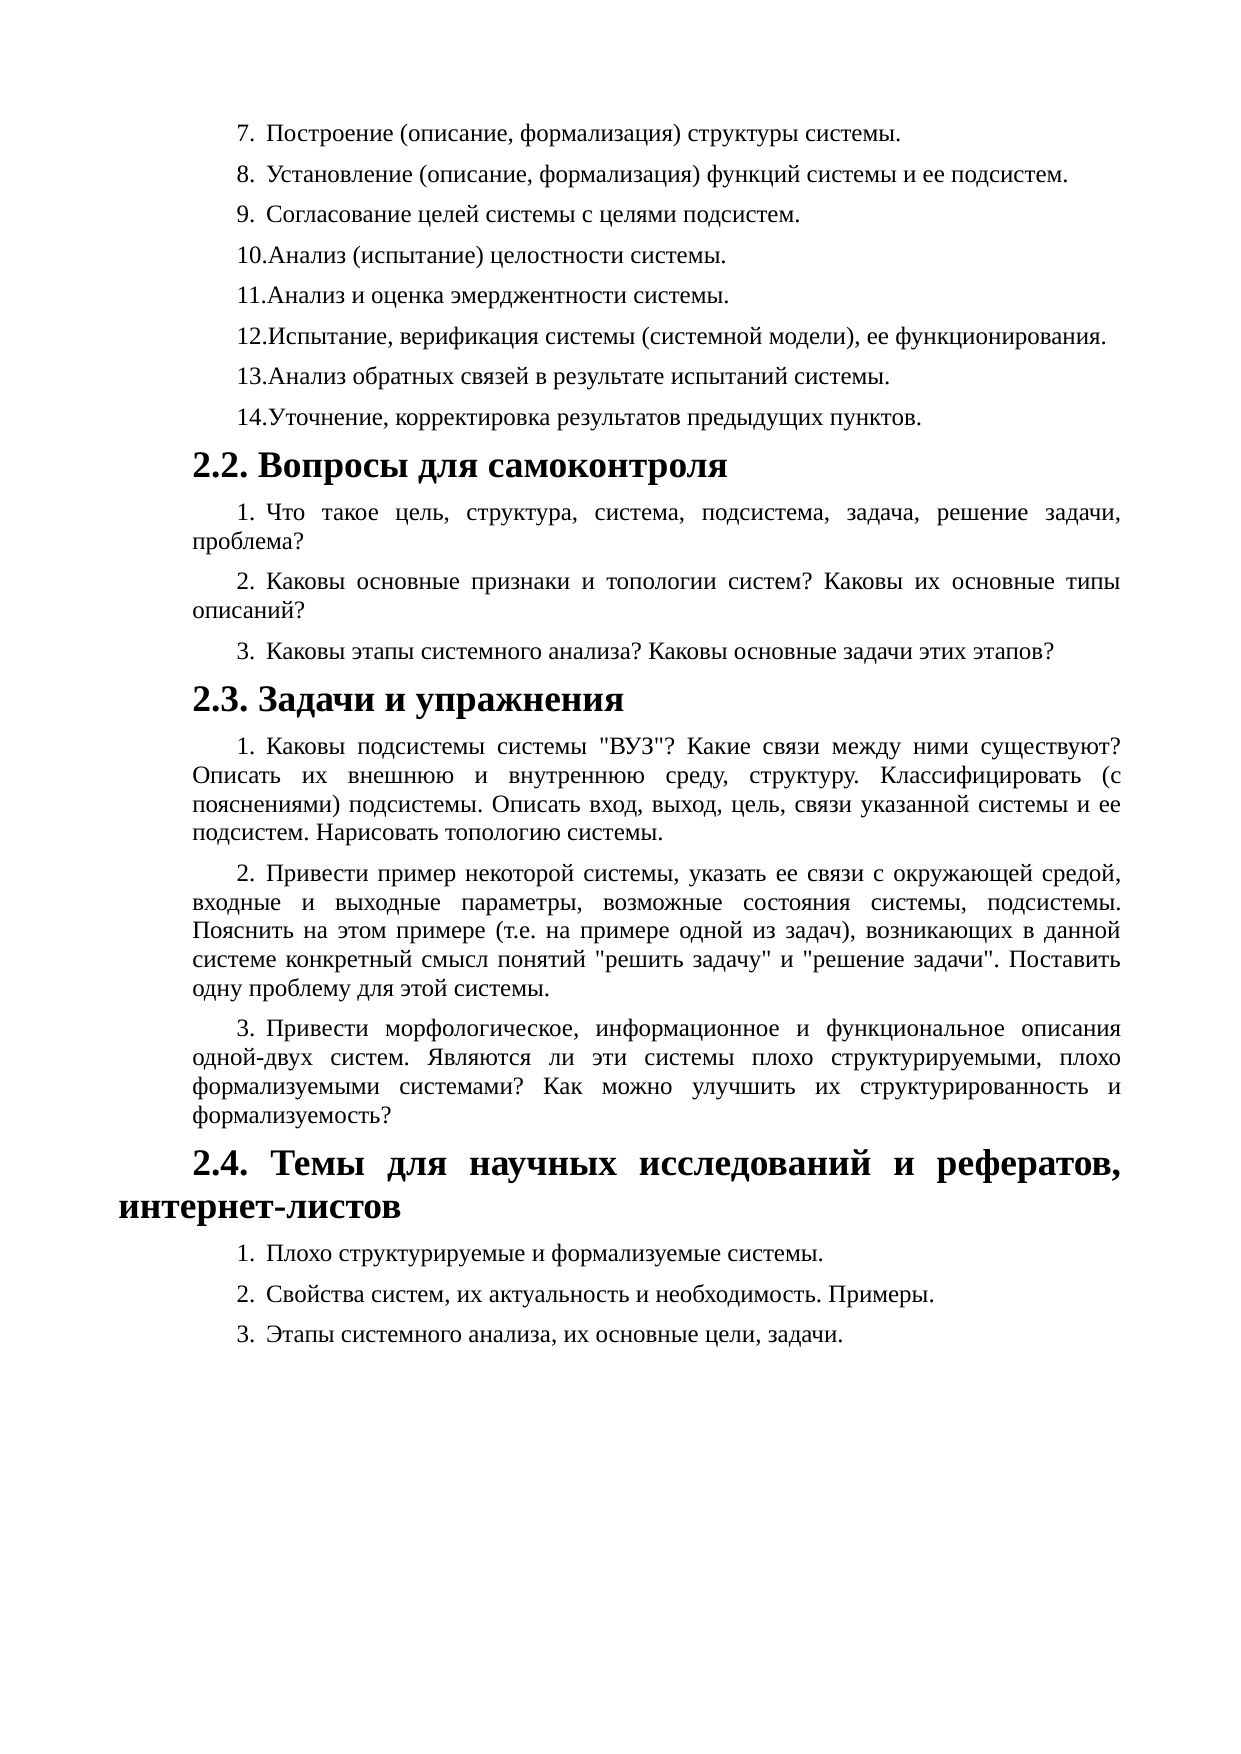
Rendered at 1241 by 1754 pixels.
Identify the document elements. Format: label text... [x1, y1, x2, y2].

list Испытание, верификация системы (системной модели), ее функционирования. [162, 321, 1122, 349]
list Согласование целей системы с целями подсистем. [162, 199, 1122, 228]
list Этапы системного анализа, их основные цели, задачи. [162, 1319, 1122, 1348]
list Уточнение, корректировка результатов предыдущих пунктов. [162, 402, 1122, 431]
list Каковы этапы системного анализа? Каковы основные задачи этих этапов? [162, 636, 1122, 664]
list Каковы подсистемы системы "ВУЗ"? Какие связи между ними существуют? Описать их внешнюю и внутреннюю среду, структуру. Классифицировать (с пояснениями) подсистемы. Описать вход, выход, цель, связи указанной системы и ее подсистем. Нарисовать топологию системы. [162, 731, 1122, 846]
list Анализ обратных связей в результате испытаний системы. [162, 361, 1122, 390]
list Анализ и оценка эмерджентности системы. [162, 280, 1122, 309]
list Построение (описание, формализация) структуры системы. [162, 118, 1122, 147]
subtitle 2.2. Вопросы для самоконтроля [118, 442, 1122, 485]
list Свойства систем, их актуальность и необходимость. Примеры. [162, 1279, 1122, 1307]
subtitle 2.3. Задачи и упражнения [118, 676, 1122, 719]
list Установление (описание, формализация) функций системы и ее подсистем. [162, 159, 1122, 187]
list Плохо структурируемые и формализуемые системы. [162, 1238, 1122, 1267]
list Каковы основные признаки и топологии систем? Каковы их основные типы описаний? [162, 566, 1122, 624]
list Анализ (испытание) целостности системы. [162, 240, 1122, 268]
list Привести пример некоторой системы, указать ее связи с окружающей средой, входные и выходные параметры, возможные состояния системы, подсистемы. Пояснить на этом примере (т.е. на примере одной из задач), возникающих в данной системе конкретный смысл понятий "решить задачу" и "решение задачи". Поставить одну проблему для этой системы. [162, 858, 1122, 1002]
subtitle 2.4. Темы для научных исследований и рефератов, интернет-листов [118, 1140, 1122, 1226]
list Что такое цель, структура, система, подсистема, задача, решение задачи, проблема? [162, 497, 1122, 555]
list Привести морфологическое, информационное и функциональное описания одной-двух систем. Являются ли эти системы плохо структурируемыми, плохо формализуемыми системами? Как можно улучшить их структурированность и формализуемость? [162, 1013, 1122, 1128]
